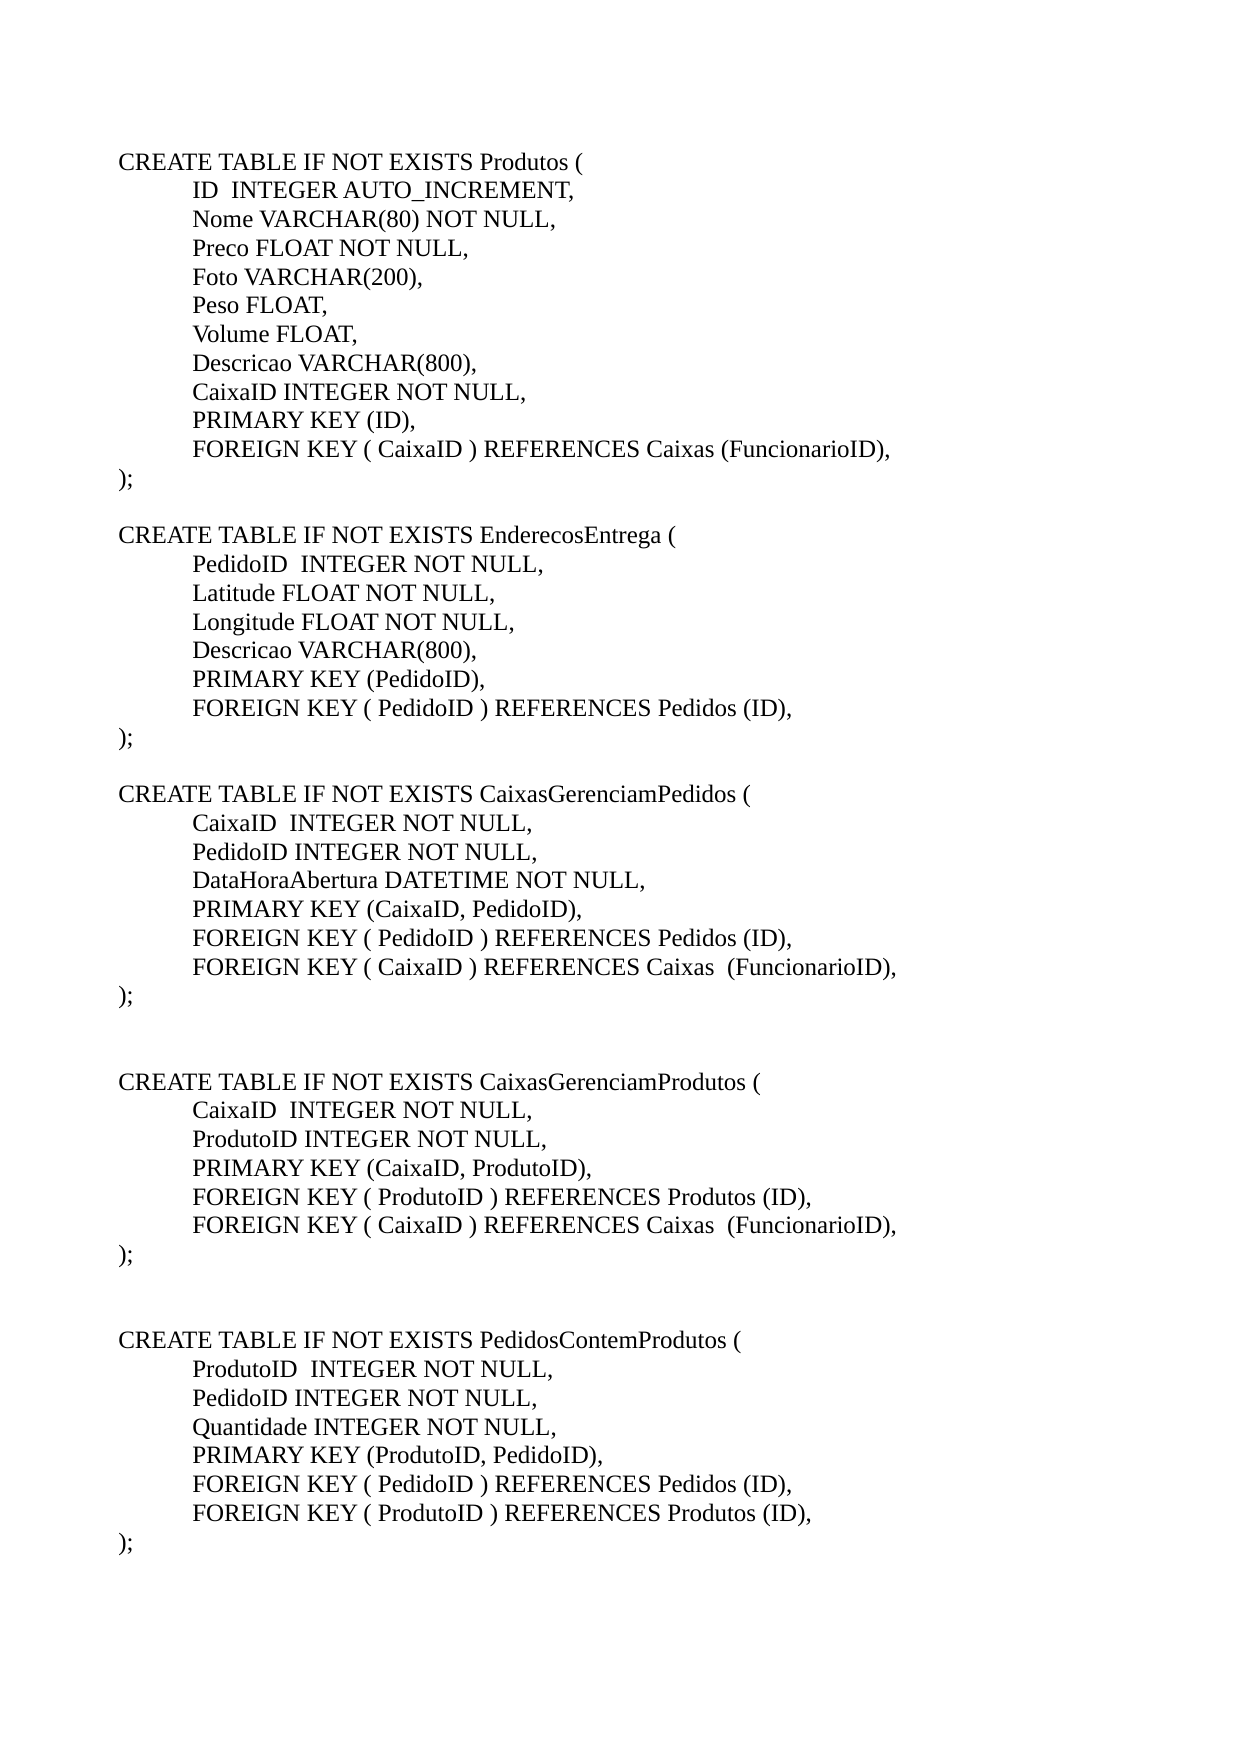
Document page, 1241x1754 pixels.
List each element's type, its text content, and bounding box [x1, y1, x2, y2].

text FOREIGN KEY ( ProdutoID ) REFERENCES Produtos (ID), [118, 1498, 1122, 1527]
text Descricao VARCHAR(800), [118, 348, 1122, 377]
text Latitude FLOAT NOT NULL, [118, 578, 1122, 607]
text FOREIGN KEY ( CaixaID ) REFERENCES Caixas (FuncionarioID), [118, 434, 1122, 463]
text PRIMARY KEY (PedidoID), [118, 664, 1122, 693]
text ); [118, 981, 1122, 1009]
text PedidoID INTEGER NOT NULL, [118, 1383, 1122, 1412]
text Preco FLOAT NOT NULL, [118, 233, 1122, 262]
text Nome VARCHAR(80) NOT NULL, [118, 204, 1122, 233]
text ); [118, 722, 1122, 751]
text ProdutoID INTEGER NOT NULL, [118, 1354, 1122, 1383]
text CREATE TABLE IF NOT EXISTS CaixasGerenciamPedidos ( [118, 779, 1122, 808]
text CREATE TABLE IF NOT EXISTS EnderecosEntrega ( [118, 521, 1122, 549]
text CREATE TABLE IF NOT EXISTS CaixasGerenciamProdutos ( [118, 1067, 1122, 1096]
text FOREIGN KEY ( PedidoID ) REFERENCES Pedidos (ID), [118, 693, 1122, 722]
text ); [118, 1527, 1122, 1556]
text CREATE TABLE IF NOT EXISTS PedidosContemProdutos ( [118, 1326, 1122, 1354]
text ); [118, 1239, 1122, 1268]
text ); [118, 463, 1122, 492]
text Quantidade INTEGER NOT NULL, [118, 1412, 1122, 1441]
text Peso FLOAT, [118, 291, 1122, 319]
text PRIMARY KEY (ProdutoID, PedidoID), [118, 1441, 1122, 1469]
text Descricao VARCHAR(800), [118, 636, 1122, 664]
text FOREIGN KEY ( PedidoID ) REFERENCES Pedidos (ID), [118, 1469, 1122, 1498]
text DataHoraAbertura DATETIME NOT NULL, [118, 866, 1122, 894]
text CREATE TABLE IF NOT EXISTS Produtos ( [118, 147, 1122, 176]
text CaixaID INTEGER NOT NULL, [118, 1096, 1122, 1124]
text FOREIGN KEY ( PedidoID ) REFERENCES Pedidos (ID), [118, 923, 1122, 952]
text PedidoID INTEGER NOT NULL, [118, 549, 1122, 578]
text PRIMARY KEY (CaixaID, PedidoID), [118, 894, 1122, 923]
text FOREIGN KEY ( CaixaID ) REFERENCES Caixas (FuncionarioID), [118, 1211, 1122, 1239]
text PRIMARY KEY (CaixaID, ProdutoID), [118, 1153, 1122, 1182]
text PedidoID INTEGER NOT NULL, [118, 837, 1122, 866]
text Foto VARCHAR(200), [118, 262, 1122, 291]
text ProdutoID INTEGER NOT NULL, [118, 1124, 1122, 1153]
text CaixaID INTEGER NOT NULL, [118, 377, 1122, 406]
text Volume FLOAT, [118, 319, 1122, 348]
text FOREIGN KEY ( ProdutoID ) REFERENCES Produtos (ID), [118, 1182, 1122, 1211]
text CaixaID INTEGER NOT NULL, [118, 808, 1122, 837]
text FOREIGN KEY ( CaixaID ) REFERENCES Caixas (FuncionarioID), [118, 952, 1122, 981]
text Longitude FLOAT NOT NULL, [118, 607, 1122, 636]
text PRIMARY KEY (ID), [118, 406, 1122, 434]
text ID INTEGER AUTO_INCREMENT, [118, 176, 1122, 204]
